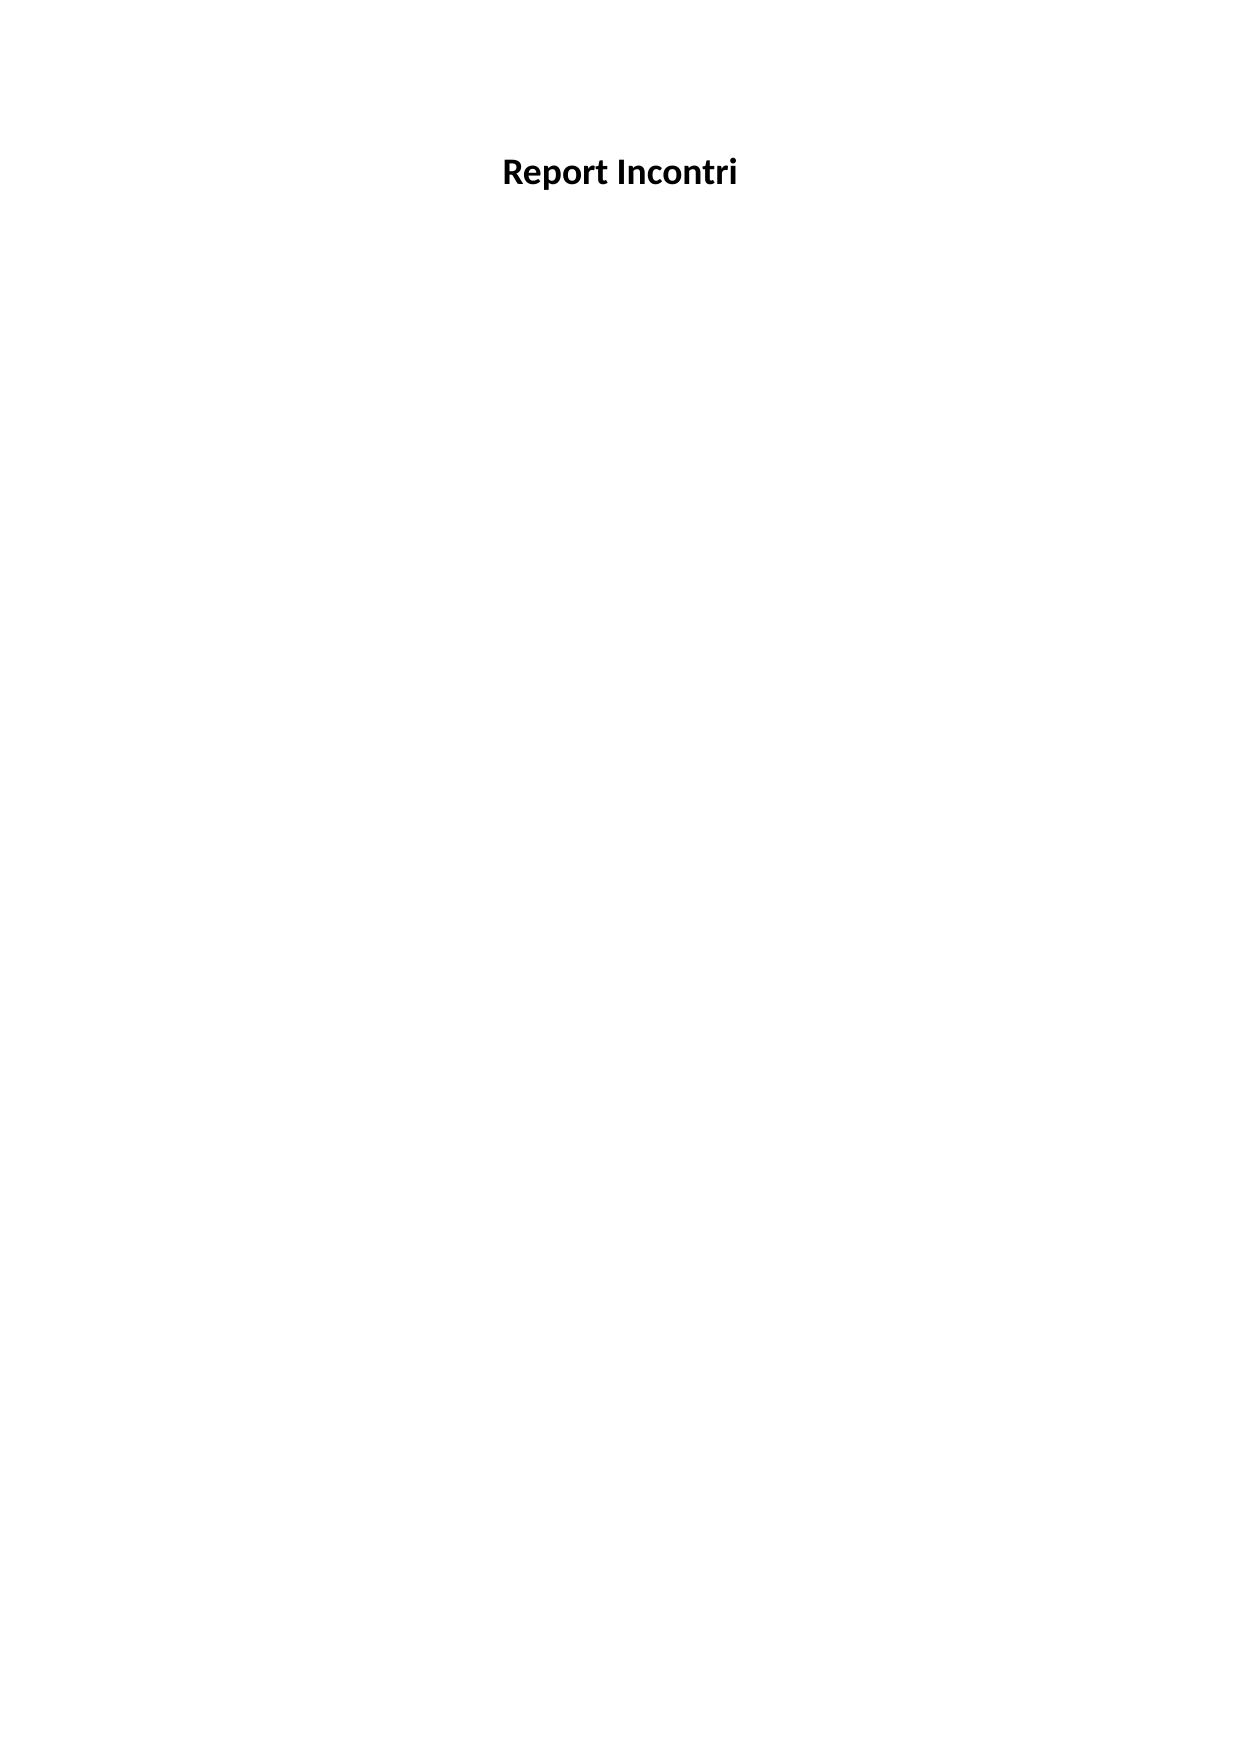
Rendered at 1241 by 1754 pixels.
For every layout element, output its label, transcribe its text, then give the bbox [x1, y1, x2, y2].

text Report Incontri [118, 148, 1122, 193]
